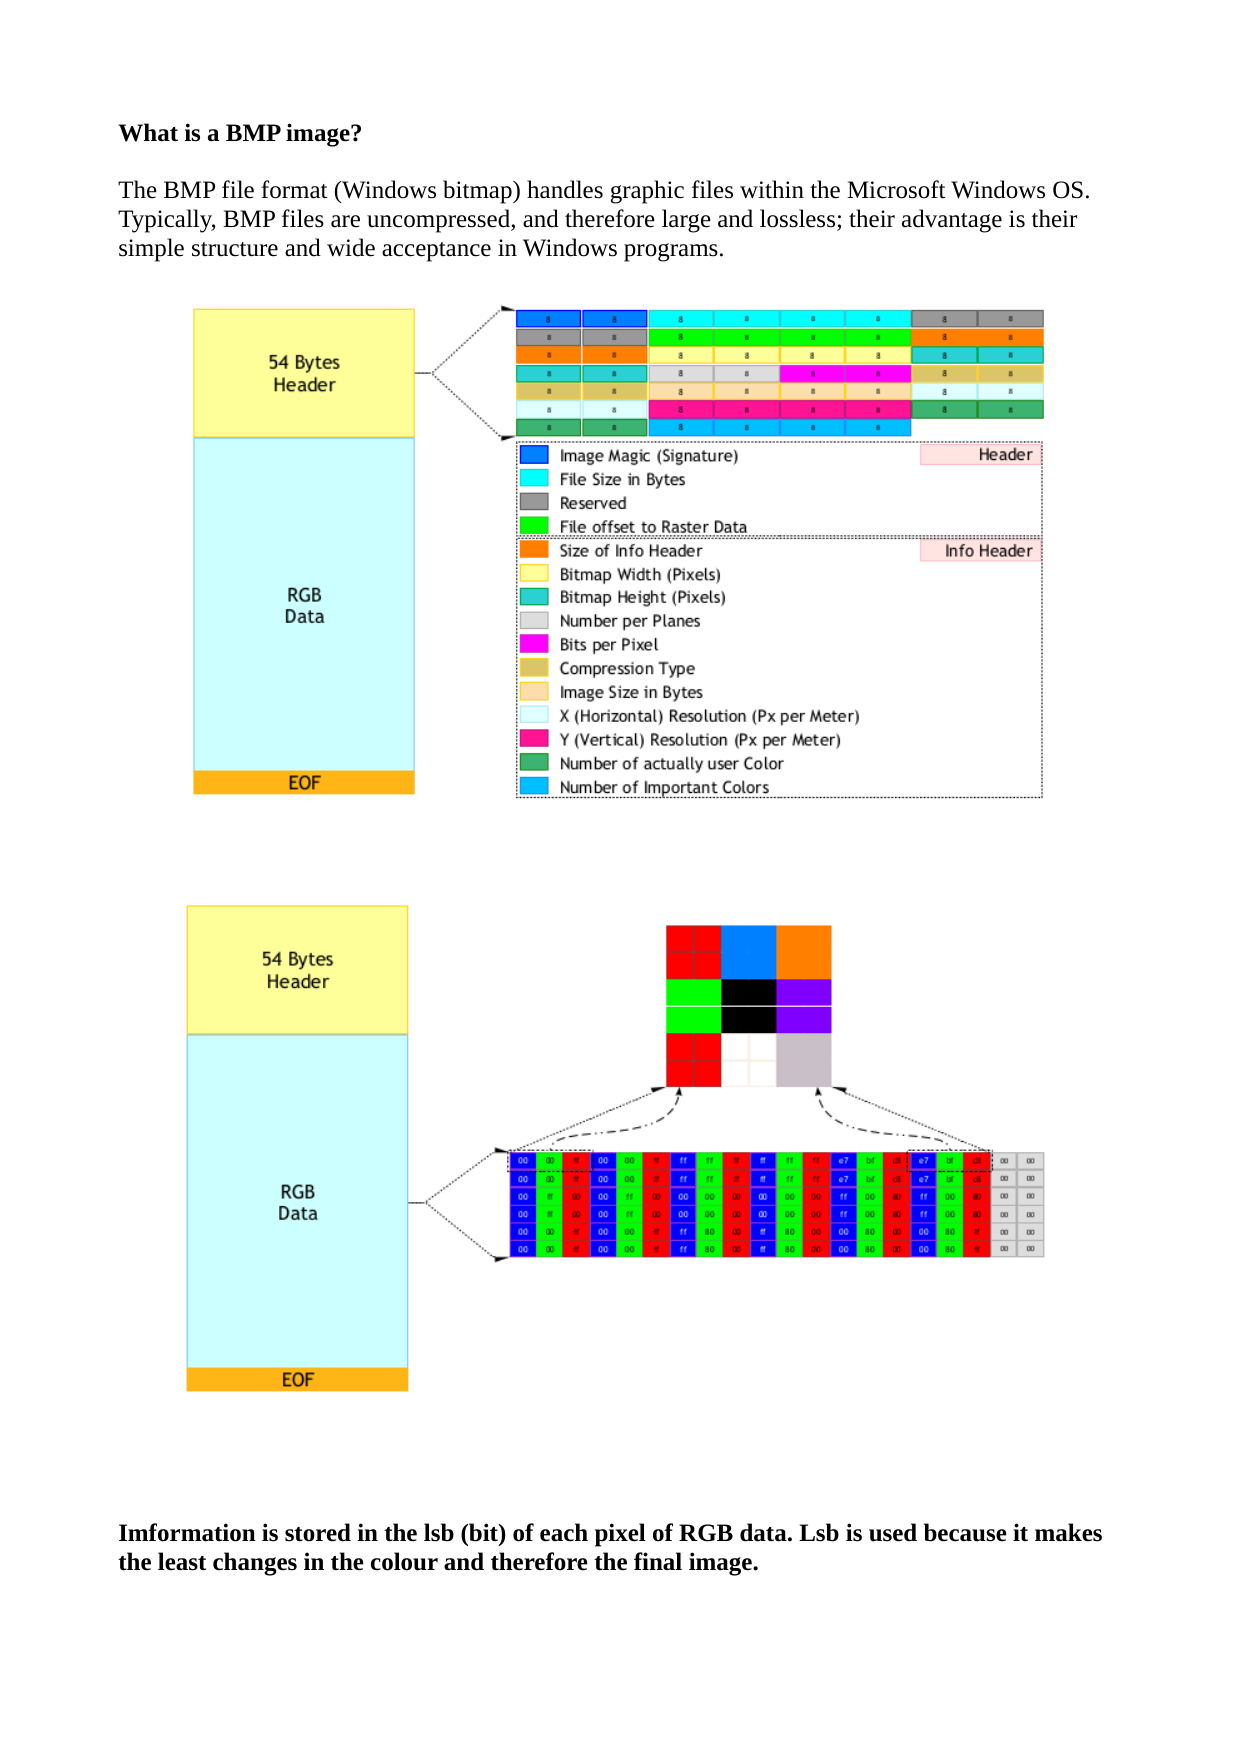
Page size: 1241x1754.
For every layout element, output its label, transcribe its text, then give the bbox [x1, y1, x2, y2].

text What is a BMP image? [118, 118, 1122, 147]
picture [178, 893, 1062, 1404]
picture [171, 290, 1069, 807]
text Typically, BMP files are uncompressed, and therefore large and lossless; their advantage is their simple structure and wide acceptance in Windows programs. [118, 204, 1122, 262]
text Imformation is stored in the lsb (bit) of each pixel of RGB data. Lsb is used because it makes the least changes in the colour and therefore the final image. [118, 1518, 1122, 1576]
text The BMP file format (Windows bitmap) handles graphic files within the Microsoft Windows OS. [118, 176, 1122, 204]
